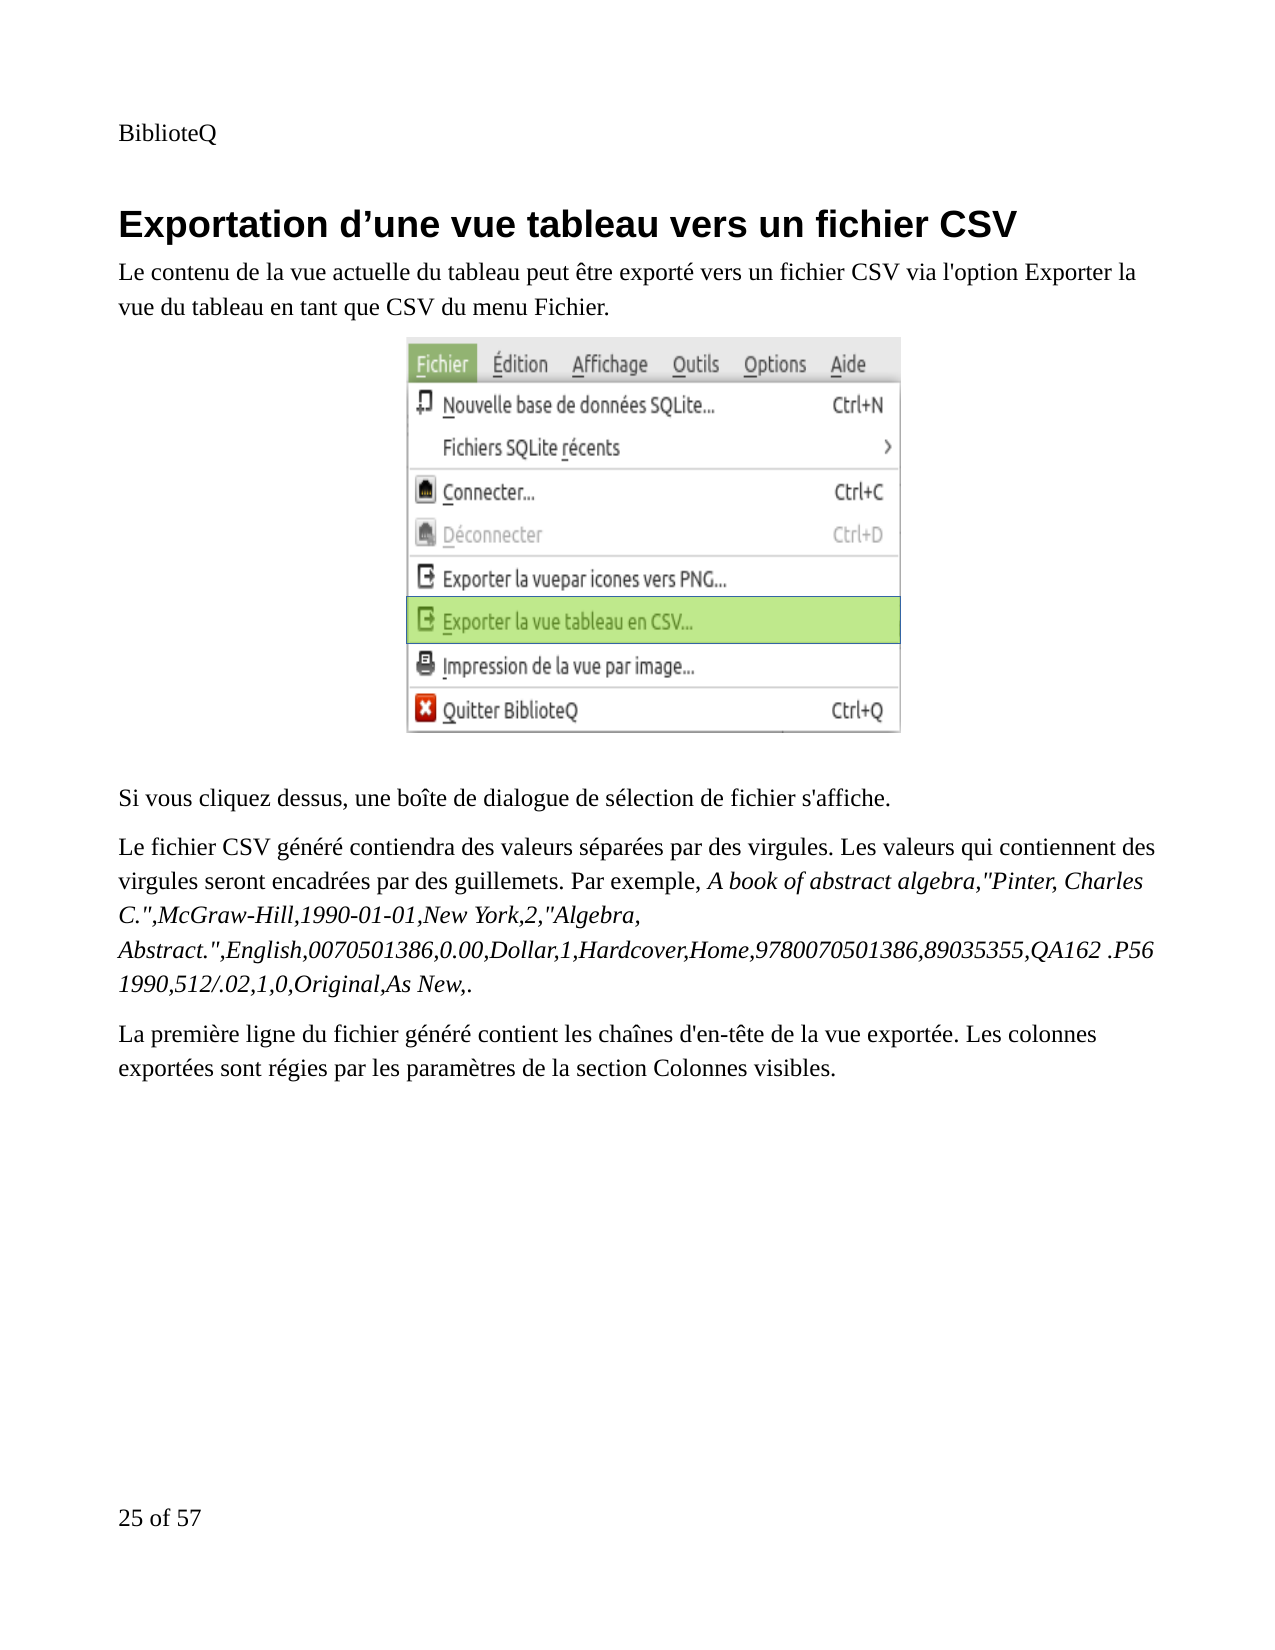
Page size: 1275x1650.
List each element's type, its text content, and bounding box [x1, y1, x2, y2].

text Si vous cliquez dessus, une boîte de dialogue de sélection de fichier s'affiche. [118, 783, 1157, 811]
subtitle Exportation d’une vue tableau vers un fichier CSV [118, 201, 1157, 245]
text Le contenu de la vue actuelle du tableau peut être exporté vers un fichier CSV via l'option Exporter la vue du tableau en tant que CSV du menu Fichier. [118, 257, 1157, 321]
picture [406, 337, 901, 596]
text Le fichier CSV généré contiendra des valeurs séparées par des virgules. Les valeurs qui contiennent des virgules seront encadrées par des guillemets. Par exemple, A book of abstract algebra,"Pinter, Charles C.",McGraw-Hill,1990-01-01,New York,2,"Algebra, Abstract.",English,0070501386,0.00,Dollar,1,Hardcover,Home,9780070501386,89035355,QA162 .P56 1990,512/.02,1,0,Original,As New,. [118, 832, 1157, 998]
picture [406, 644, 901, 733]
text La première ligne du fichier généré contient les chaînes d'en-tête de la vue exportée. Les colonnes exportées sont régies par les paramètres de la section Colonnes visibles. [118, 1019, 1157, 1082]
